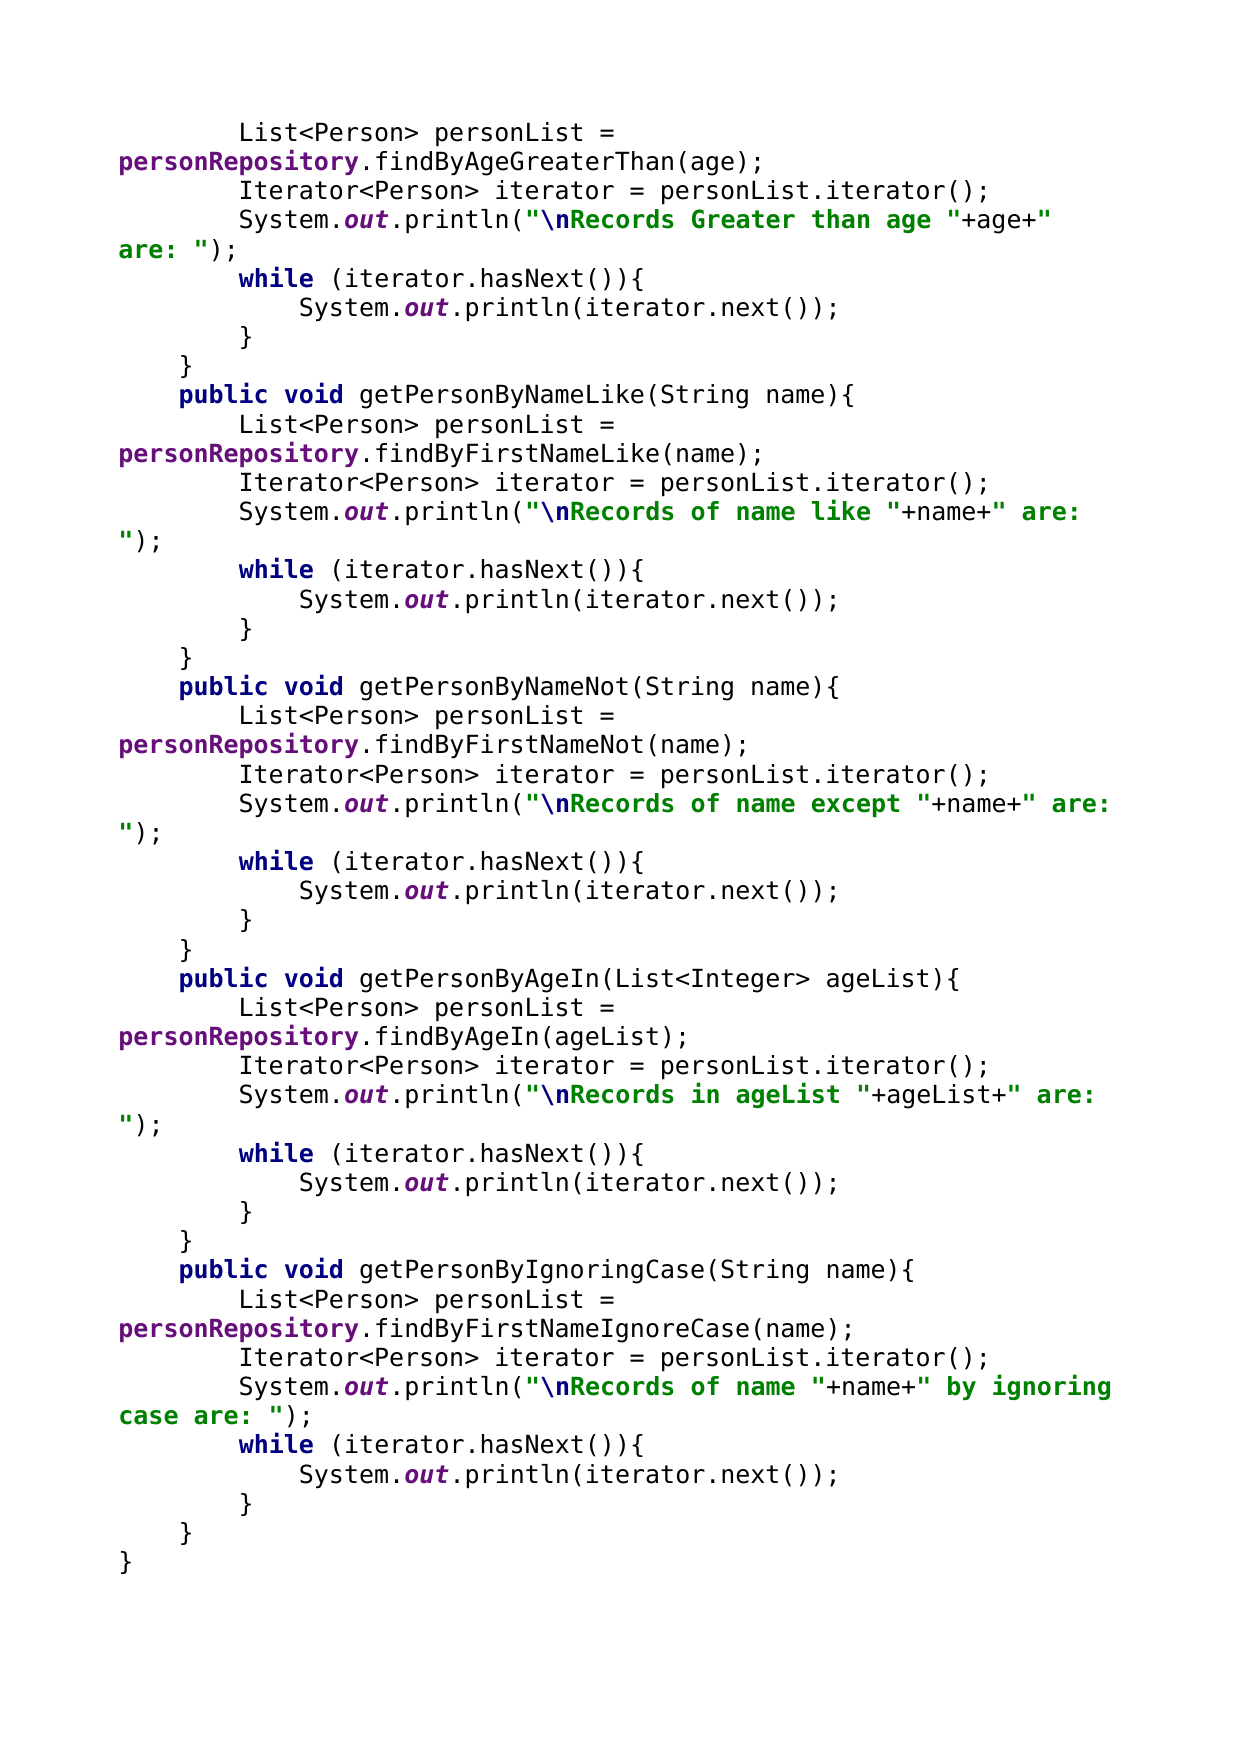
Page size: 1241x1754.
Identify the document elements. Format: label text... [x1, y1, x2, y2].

text } [118, 1197, 1122, 1226]
text } [118, 322, 1122, 351]
text public void getPersonByNameNot(String name){ [118, 672, 1122, 701]
text System.out.println(iterator.next()); [118, 585, 1122, 614]
text System.out.println("\nRecords of name like "+name+" are: "); [118, 497, 1122, 556]
text while (iterator.hasNext()){ [118, 1139, 1122, 1168]
text } [118, 643, 1122, 672]
text Iterator<Person> iterator = personList.iterator(); [118, 468, 1122, 497]
text Iterator<Person> iterator = personList.iterator(); [118, 176, 1122, 206]
text while (iterator.hasNext()){ [118, 264, 1122, 293]
text while (iterator.hasNext()){ [118, 847, 1122, 876]
text System.out.println("\nRecords of name except "+name+" are: "); [118, 789, 1122, 847]
text } [118, 906, 1122, 935]
text } [118, 935, 1122, 964]
text public void getPersonByNameLike(String name){ [118, 381, 1122, 410]
text Iterator<Person> iterator = personList.iterator(); [118, 1343, 1122, 1372]
text List<Person> personList = personRepository.findByAgeGreaterThan(age); [118, 118, 1122, 176]
text } [118, 351, 1122, 381]
text public void getPersonByAgeIn(List<Integer> ageList){ [118, 964, 1122, 993]
text System.out.println(iterator.next()); [118, 1460, 1122, 1489]
text } [118, 1547, 1122, 1576]
text } [118, 1518, 1122, 1547]
text List<Person> personList = personRepository.findByFirstNameIgnoreCase(name); [118, 1285, 1122, 1343]
text System.out.println(iterator.next()); [118, 293, 1122, 322]
text Iterator<Person> iterator = personList.iterator(); [118, 1051, 1122, 1081]
text System.out.println("\nRecords of name "+name+" by ignoring case are: "); [118, 1372, 1122, 1431]
text System.out.println(iterator.next()); [118, 876, 1122, 906]
text System.out.println("\nRecords Greater than age "+age+" are: "); [118, 206, 1122, 264]
text System.out.println(iterator.next()); [118, 1168, 1122, 1197]
text List<Person> personList = personRepository.findByFirstNameNot(name); [118, 701, 1122, 760]
text while (iterator.hasNext()){ [118, 1431, 1122, 1460]
text List<Person> personList = personRepository.findByAgeIn(ageList); [118, 993, 1122, 1051]
text while (iterator.hasNext()){ [118, 556, 1122, 585]
text Iterator<Person> iterator = personList.iterator(); [118, 760, 1122, 789]
text public void getPersonByIgnoringCase(String name){ [118, 1256, 1122, 1285]
text } [118, 1489, 1122, 1518]
text List<Person> personList = personRepository.findByFirstNameLike(name); [118, 410, 1122, 468]
text } [118, 614, 1122, 643]
text System.out.println("\nRecords in ageList "+ageList+" are: "); [118, 1081, 1122, 1139]
text } [118, 1226, 1122, 1256]
